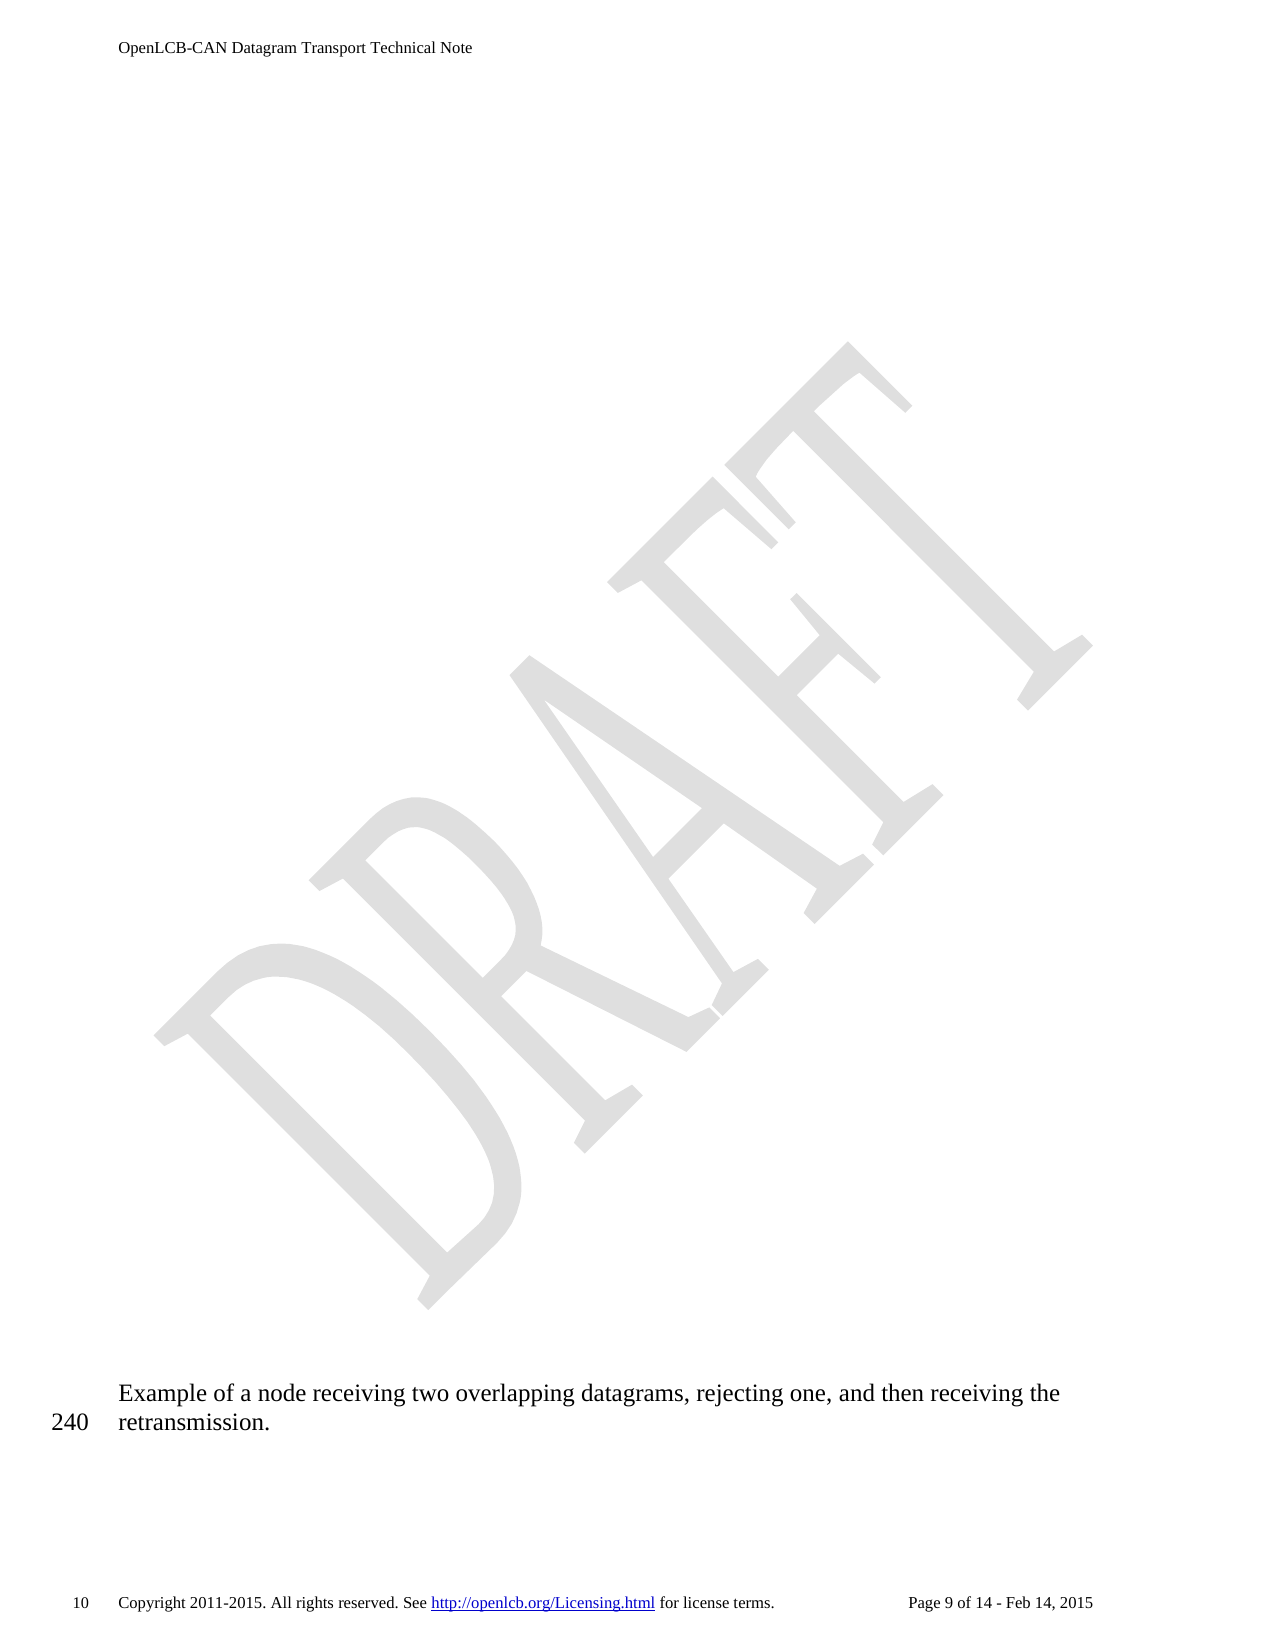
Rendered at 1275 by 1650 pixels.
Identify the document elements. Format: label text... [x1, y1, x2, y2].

text Example of a node receiving two overlapping datagrams, rejecting one, and then receiving the retransmission. [118, 1378, 1157, 1436]
